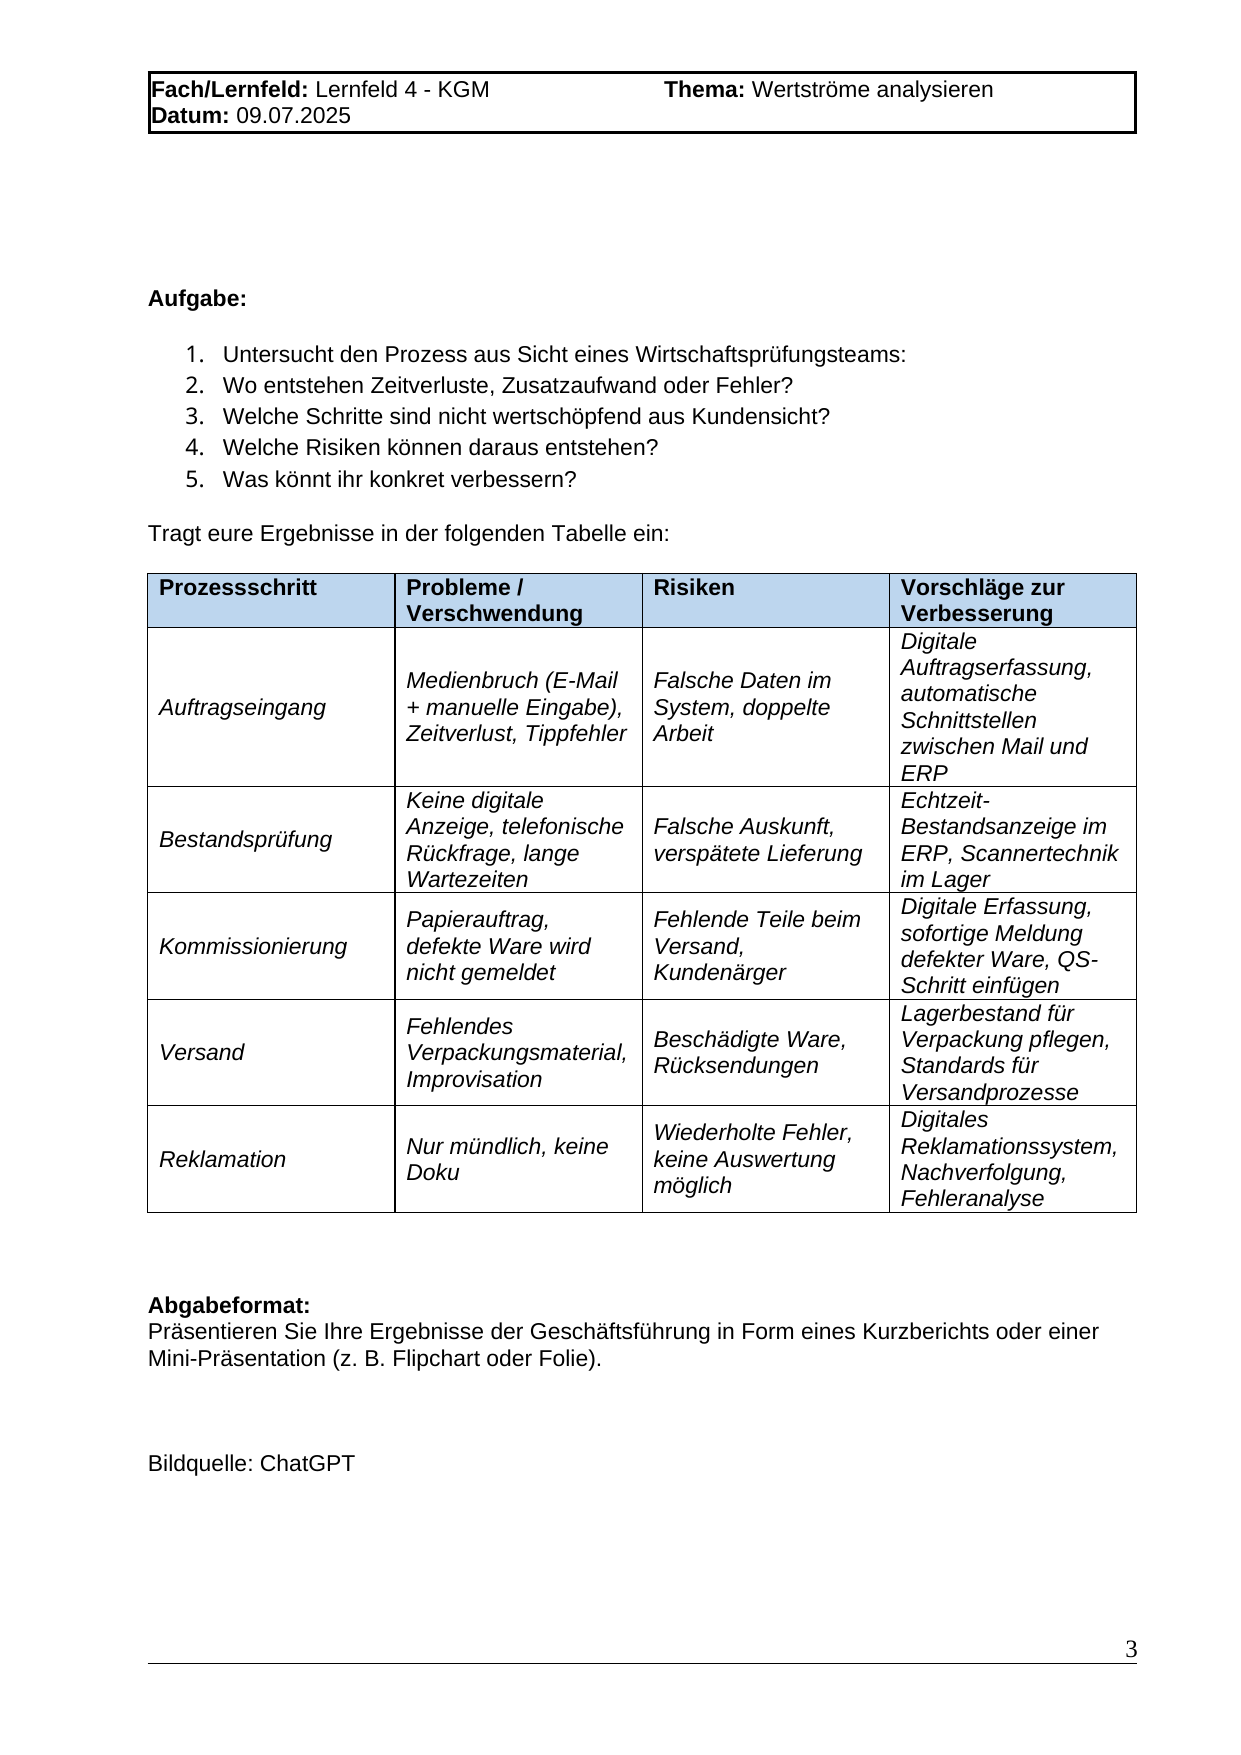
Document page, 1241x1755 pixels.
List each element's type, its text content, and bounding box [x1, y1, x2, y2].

text Tragt eure Ergebnisse in der folgenden Tabelle ein: [148, 520, 1137, 547]
text Abgabeformat: [148, 1292, 1137, 1318]
table_cell Falsche Daten im System, doppelte Arbeit [643, 628, 889, 786]
table_cell Fehlendes Verpackungsmaterial, Improvisation [396, 1000, 642, 1105]
table_header Probleme / Verschwendung [396, 574, 642, 627]
text Aufgabe: [148, 285, 1137, 311]
table_cell Medienbruch (E-Mail + manuelle Eingabe), Zeitverlust, Tippfehler [396, 628, 642, 786]
table_header Vorschläge zur Verbesserung [890, 574, 1136, 627]
table_cell Kommissionierung [148, 893, 394, 999]
table_cell Auftragseingang [148, 628, 394, 786]
table_cell Keine digitale Anzeige, telefonische Rückfrage, lange Wartezeiten [396, 787, 642, 892]
list Untersucht den Prozess aus Sicht eines Wirtschaftsprüfungsteams: [185, 338, 1137, 369]
table_cell Lagerbestand für Verpackung pflegen, Standards für Versandprozesse [890, 1000, 1136, 1105]
list Was könnt ihr konkret verbessern? [185, 463, 1137, 494]
table_cell Falsche Auskunft, verspätete Lieferung [643, 787, 889, 892]
table_cell Nur mündlich, keine Doku [396, 1106, 642, 1212]
table_cell Versand [148, 1000, 394, 1105]
table_cell Echtzeit-Bestandsanzeige im ERP, Scannertechnik im Lager [890, 787, 1136, 892]
table_cell Fehlende Teile beim Versand, Kundenärger [643, 893, 889, 999]
list Welche Schritte sind nicht wertschöpfend aus Kundensicht? [185, 400, 1137, 431]
table_cell Wiederholte Fehler, keine Auswertung möglich [643, 1106, 889, 1212]
table_cell Papierauftrag, defekte Ware wird nicht gemeldet [396, 893, 642, 999]
table_cell Digitale Auftragserfassung, automatische Schnittstellen zwischen Mail und ERP [890, 628, 1136, 786]
table_cell Digitale Erfassung, sofortige Meldung defekter Ware, QS-Schritt einfügen [890, 893, 1136, 999]
table_cell Reklamation [148, 1106, 394, 1212]
text Bildquelle: ChatGPT [148, 1450, 1137, 1476]
text Präsentieren Sie Ihre Ergebnisse der Geschäftsführung in Form eines Kurzberichts oder einer Mini-Präsentation (z. B. Flipchart oder Folie). [148, 1318, 1137, 1371]
list Welche Risiken können daraus entstehen? [185, 431, 1137, 463]
table_cell Digitales Reklamationssystem, Nachverfolgung, Fehleranalyse [890, 1106, 1136, 1212]
table_header Risiken [643, 574, 889, 627]
table_cell Bestandsprüfung [148, 787, 394, 892]
table_cell Beschädigte Ware, Rücksendungen [643, 1000, 889, 1105]
list Wo entstehen Zeitverluste, Zusatzaufwand oder Fehler? [185, 369, 1137, 400]
table_header Prozessschritt [148, 574, 394, 627]
